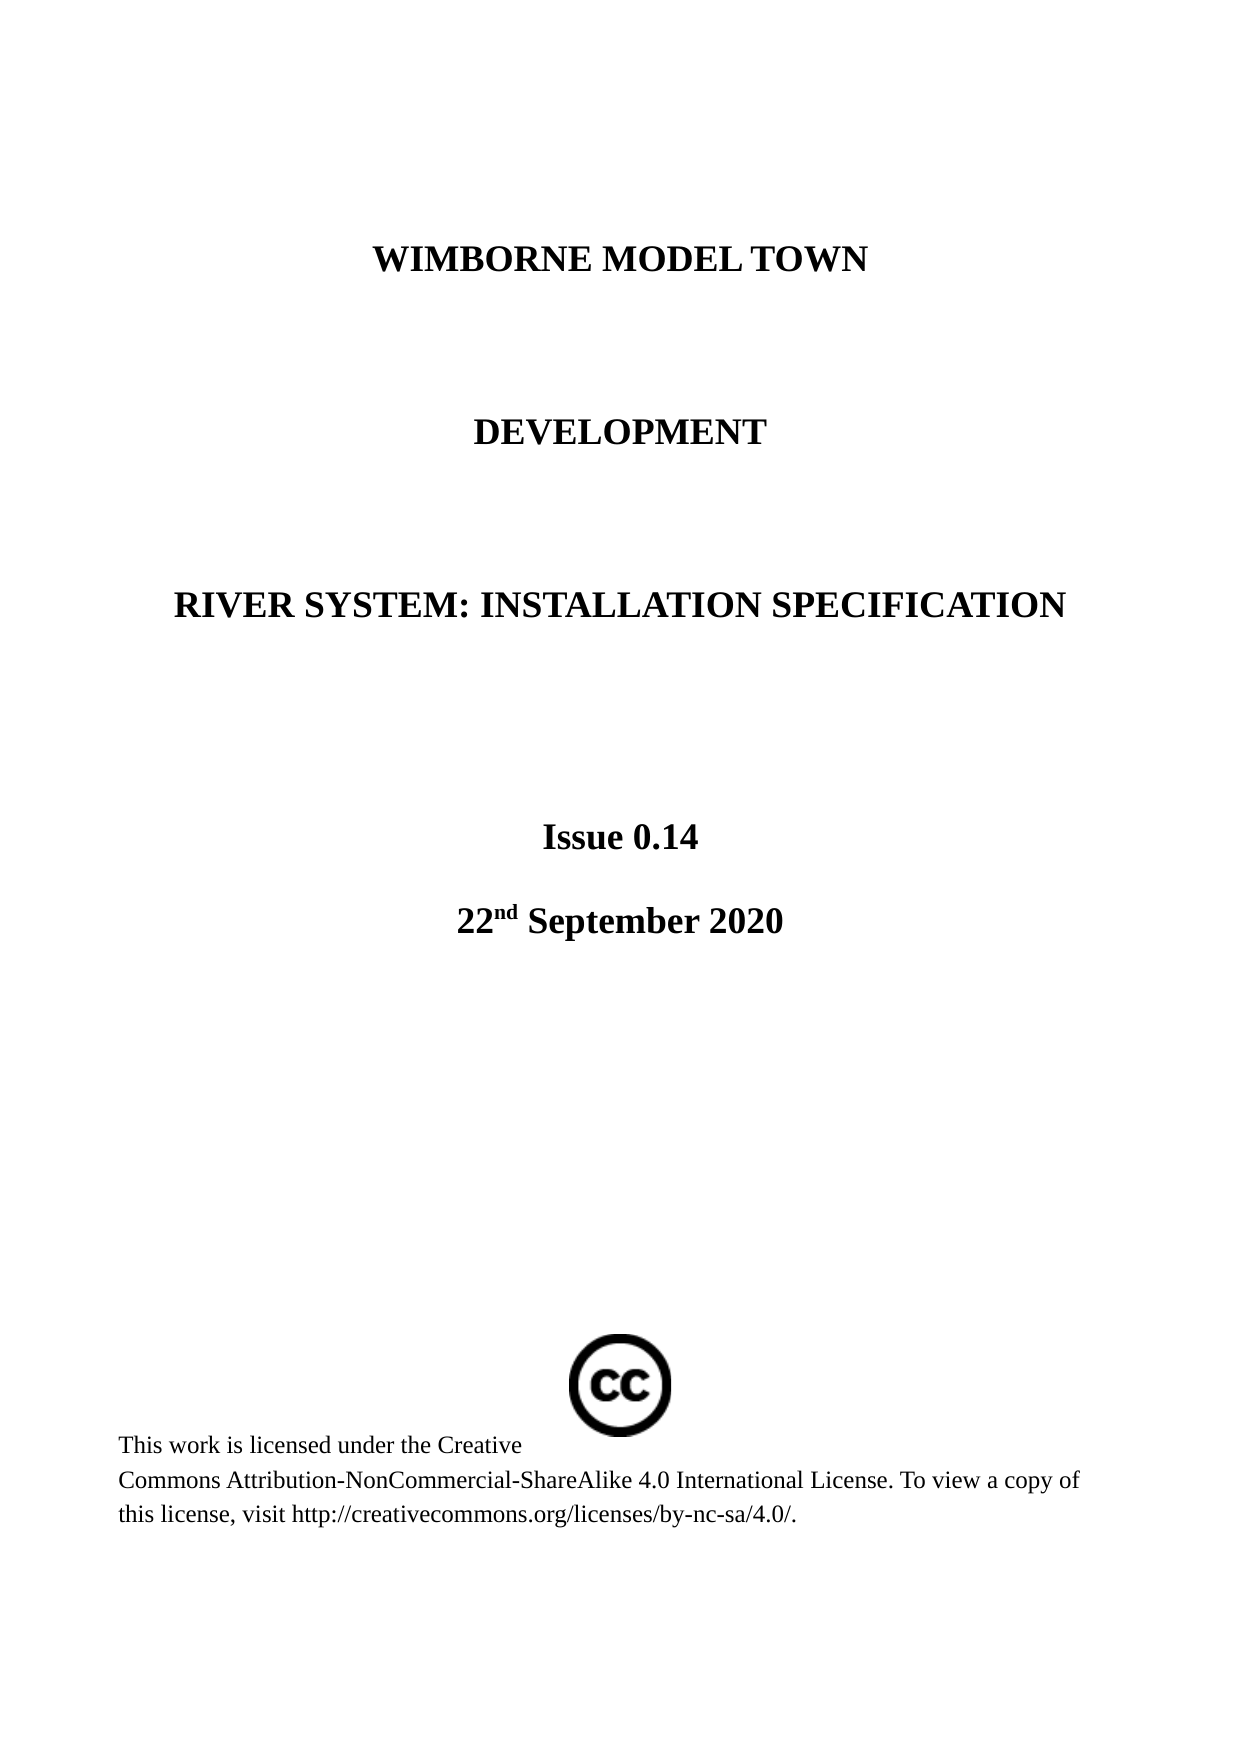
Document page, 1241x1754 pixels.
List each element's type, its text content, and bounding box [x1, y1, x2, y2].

text WIMBORNE MODEL TOWN [118, 236, 1122, 279]
picture [569, 1334, 672, 1437]
text Issue 0.14 [118, 814, 1122, 857]
text DEVELOPMENT [118, 409, 1122, 452]
text This work is licensed under the Creative Commons Attribution-NonCommercial-ShareAlike 4.0 International License. To view a copy of this license, visit http://creativecommons.org/licenses/by-nc-sa/4.0/. [118, 1431, 1122, 1528]
text RIVER SYSTEM: INSTALLATION SPECIFICATION [118, 582, 1122, 625]
text 22nd September 2020 [118, 899, 1122, 942]
